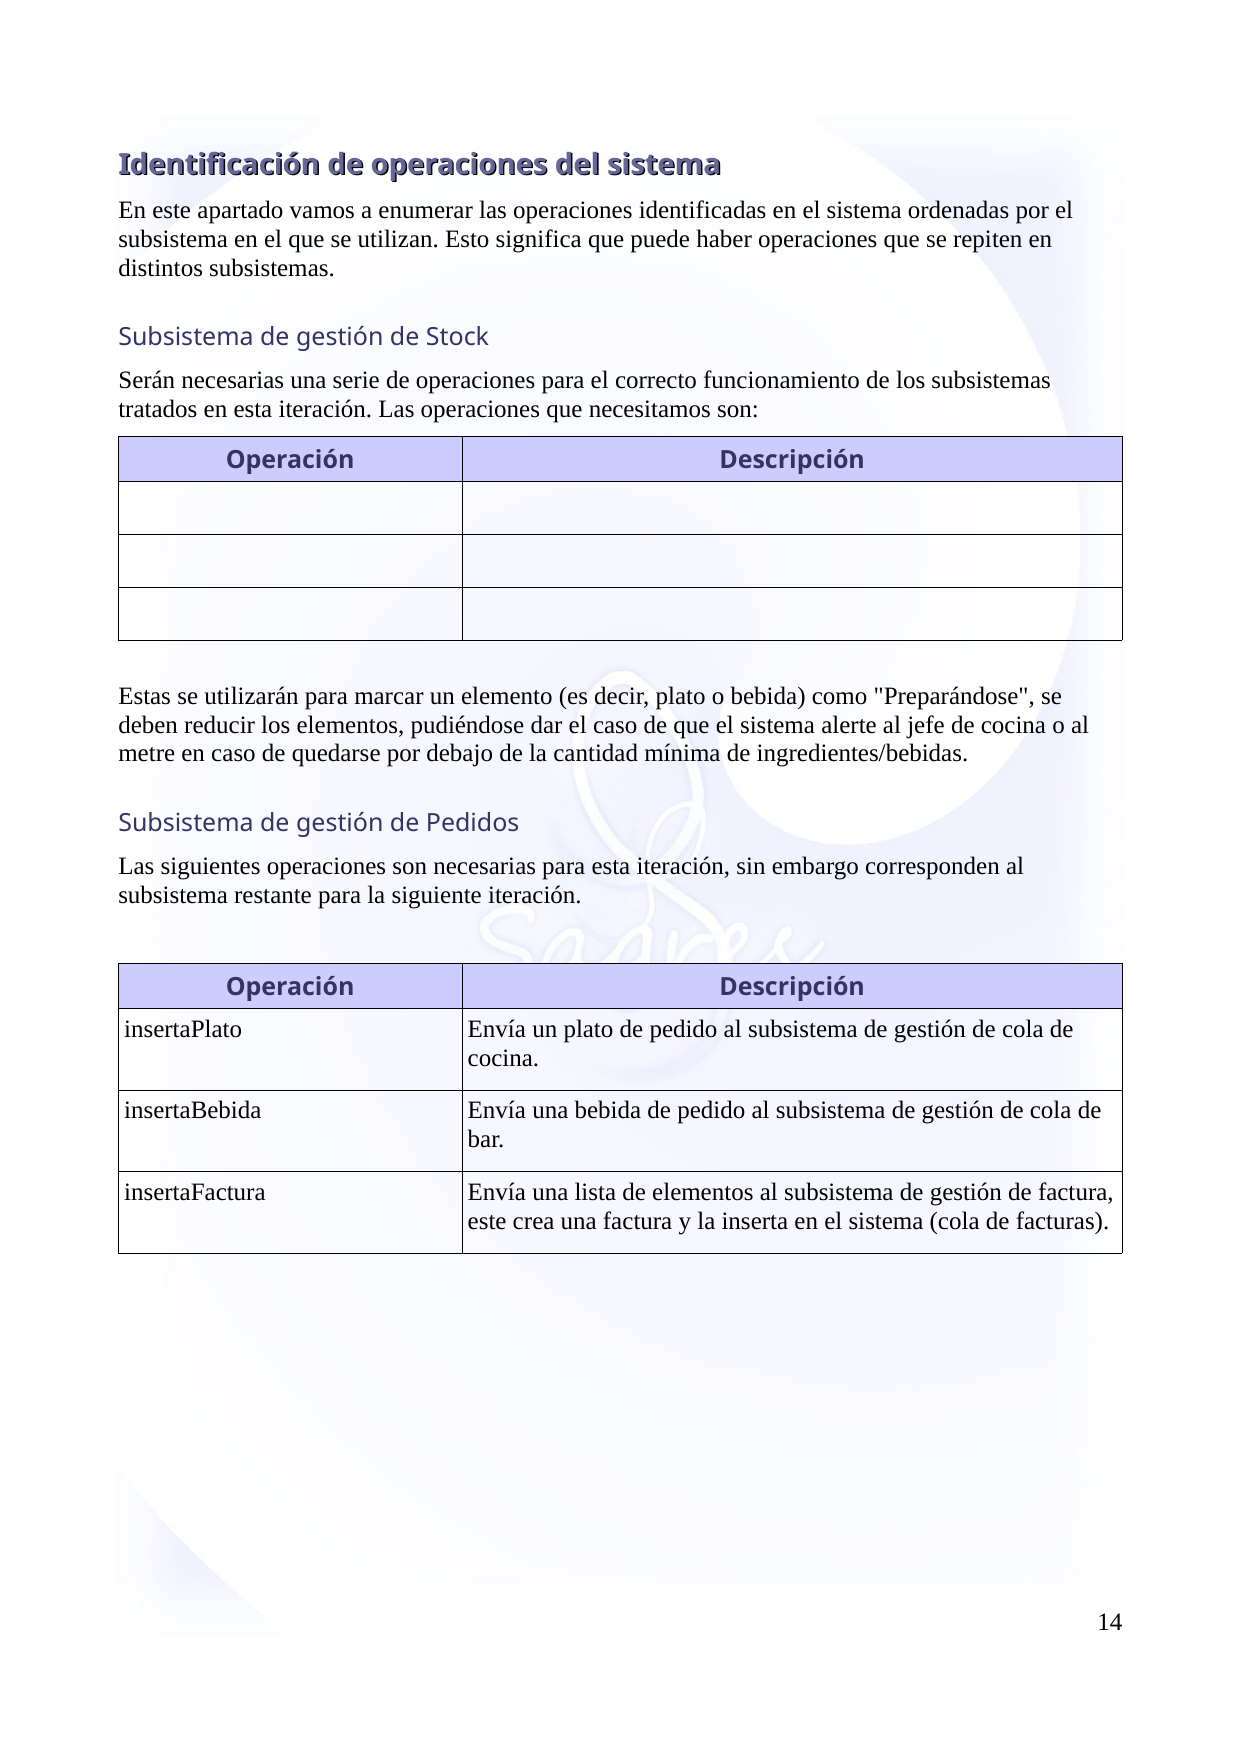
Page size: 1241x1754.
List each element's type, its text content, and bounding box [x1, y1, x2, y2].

picture [118, 909, 1122, 963]
picture [118, 353, 1122, 366]
table_header Descripción [463, 437, 1122, 481]
picture [118, 183, 1122, 195]
table_cell Envía una lista de elementos al subsistema de gestión de factura, este crea una factura y la inserta en el sistema (cola de facturas). [463, 1172, 1122, 1253]
table_cell insertaBebida [119, 1091, 462, 1171]
table_header Operación [119, 964, 462, 1008]
table_cell Envía un plato de pedido al subsistema de gestión de cola de cocina. [463, 1009, 1122, 1090]
table_cell [119, 482, 462, 534]
table_cell [463, 588, 1122, 640]
picture [118, 767, 1122, 805]
table_cell [463, 535, 1122, 587]
table_cell insertaFactura [119, 1172, 462, 1253]
table_cell [463, 482, 1122, 534]
text Estas se utilizarán para marcar un elemento (es decir, plato o bebida) como "Preparándose", se deben reducir los elementos, pudiéndose dar el caso de que el sistema alerte al jefe de cocina o al metre en caso de quedarse por debajo de la cantidad mínima de ingredientes/bebidas. [118, 681, 1122, 767]
picture [118, 1254, 1122, 1636]
picture [118, 423, 1122, 436]
picture [118, 118, 1122, 143]
text Serán necesarias una serie de operaciones para el correcto funcionamiento de los subsistemas tratados en esta iteración. Las operaciones que necesitamos son: [118, 366, 1122, 423]
table_header Descripción [463, 964, 1122, 1008]
subtitle Subsistema de gestión de Stock [118, 319, 1122, 353]
text En este apartado vamos a enumerar las operaciones identificadas en el sistema ordenadas por el subsistema en el que se utilizan. Esto significa que puede haber operaciones que se repiten en distintos subsistemas. [118, 195, 1122, 282]
picture [118, 839, 1122, 851]
table_cell insertaPlato [119, 1009, 462, 1090]
text Las siguientes operaciones son necesarias para esta iteración, sin embargo corresponden al subsistema restante para la siguiente iteración. [118, 851, 1122, 909]
table_cell [119, 588, 462, 640]
picture [118, 282, 1122, 319]
table_cell Envía una bebida de pedido al subsistema de gestión de cola de bar. [463, 1091, 1122, 1171]
table_cell [119, 535, 462, 587]
picture [118, 641, 1122, 681]
subtitle Subsistema de gestión de Pedidos [118, 805, 1122, 839]
subtitle Identificación de operaciones del sistema [118, 143, 1122, 183]
table_header Operación [119, 437, 462, 481]
